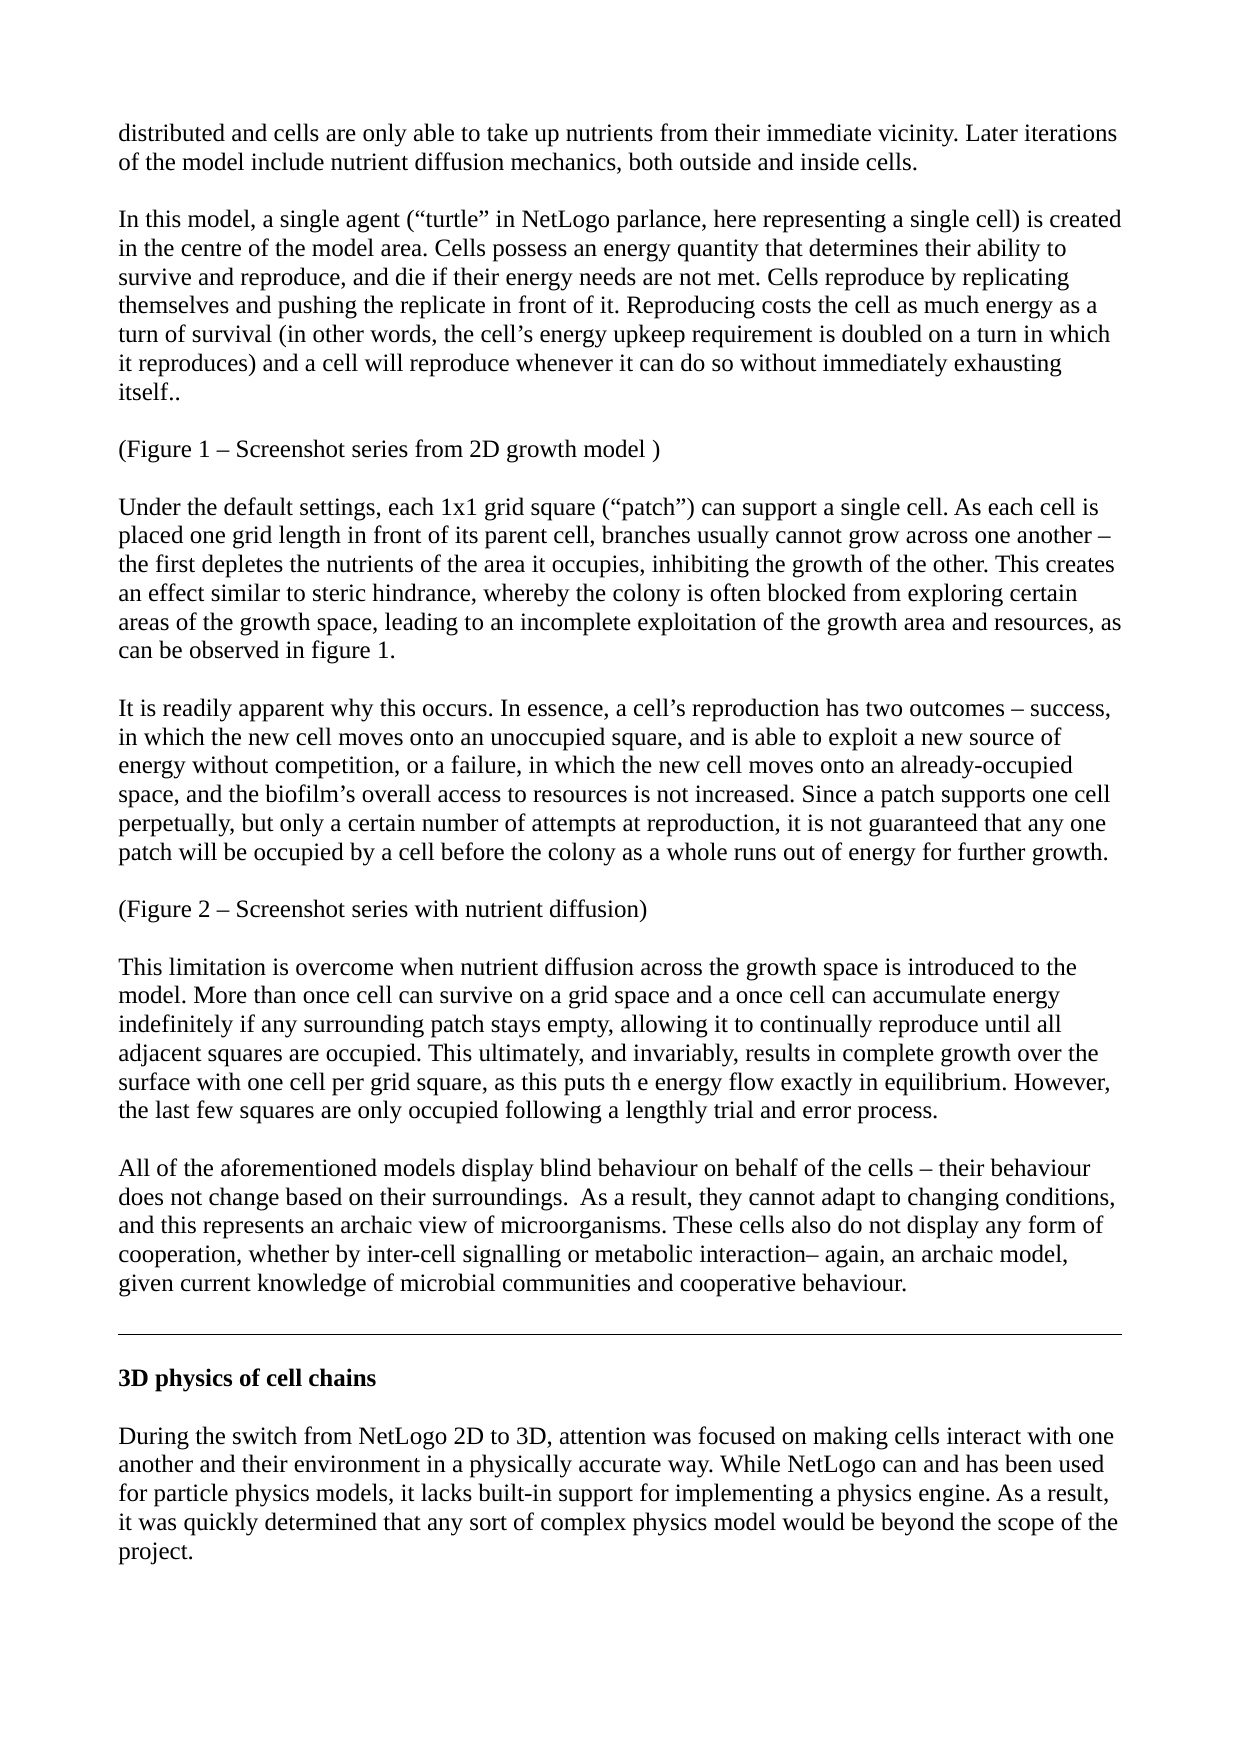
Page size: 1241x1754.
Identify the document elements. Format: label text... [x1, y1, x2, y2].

text All of the aforementioned models display blind behaviour on behalf of the cells – their behaviour does not change based on their surroundings. As a result, they cannot adapt to changing conditions, and this represents an archaic view of microorganisms. These cells also do not display any form of cooperation, whether by inter-cell signalling or metabolic interaction– again, an archaic model, given current knowledge of microbial communities and cooperative behaviour. [118, 1153, 1122, 1297]
text During the switch from NetLogo 2D to 3D, attention was focused on making cells interact with one another and their environment in a physically accurate way. While NetLogo can and has been used for particle physics models, it lacks built-in support for implementing a physics engine. As a result, it was quickly determined that any sort of complex physics model would be beyond the scope of the project. [118, 1421, 1122, 1564]
text (Figure 1 – Screenshot series from 2D growth model ) [118, 434, 1122, 463]
text It is readily apparent why this occurs. In essence, a cell’s reproduction has two outcomes – success, in which the new cell moves onto an unoccupied square, and is able to exploit a new source of energy without competition, or a failure, in which the new cell moves onto an already-occupied space, and the biofilm’s overall access to resources is not increased. Since a patch supports one cell perpetually, but only a certain number of attempts at reproduction, it is not guaranteed that any one patch will be occupied by a cell before the colony as a whole runs out of energy for further growth. [118, 693, 1122, 866]
text In this model, a single agent (“turtle” in NetLogo parlance, here representing a single cell) is created in the centre of the model area. Cells possess an energy quantity that determines their ability to survive and reproduce, and die if their energy needs are not met. Cells reproduce by replicating themselves and pushing the replicate in front of it. Reproducing costs the cell as much energy as a turn of survival (in other words, the cell’s energy upkeep requirement is doubled on a turn in which it reproduces) and a cell will reproduce whenever it can do so without immediately exhausting itself.. [118, 204, 1122, 406]
text (Figure 2 – Screenshot series with nutrient diffusion) [118, 894, 1122, 923]
text Under the default settings, each 1x1 grid square (“patch”) can support a single cell. As each cell is placed one grid length in front of its parent cell, branches usually cannot grow across one another – the first depletes the nutrients of the area it occupies, inhibiting the growth of the other. This creates an effect similar to steric hindrance, whereby the colony is often blocked from exploring certain areas of the growth space, leading to an incomplete exploitation of the growth area and resources, as can be observed in figure 1. [118, 492, 1122, 664]
text distributed and cells are only able to take up nutrients from their immediate vicinity. Later iterations of the model include nutrient diffusion mechanics, both outside and inside cells. [118, 118, 1122, 176]
text This limitation is overcome when nutrient diffusion across the growth space is introduced to the model. More than once cell can survive on a grid space and a once cell can accumulate energy indefinitely if any surrounding patch stays empty, allowing it to continually reproduce until all adjacent squares are occupied. This ultimately, and invariably, results in complete growth over the surface with one cell per grid square, as this puts th e energy flow exactly in equilibrium. However, the last few squares are only occupied following a lengthly trial and error process. [118, 952, 1122, 1124]
text 3D physics of cell chains [118, 1363, 1122, 1392]
